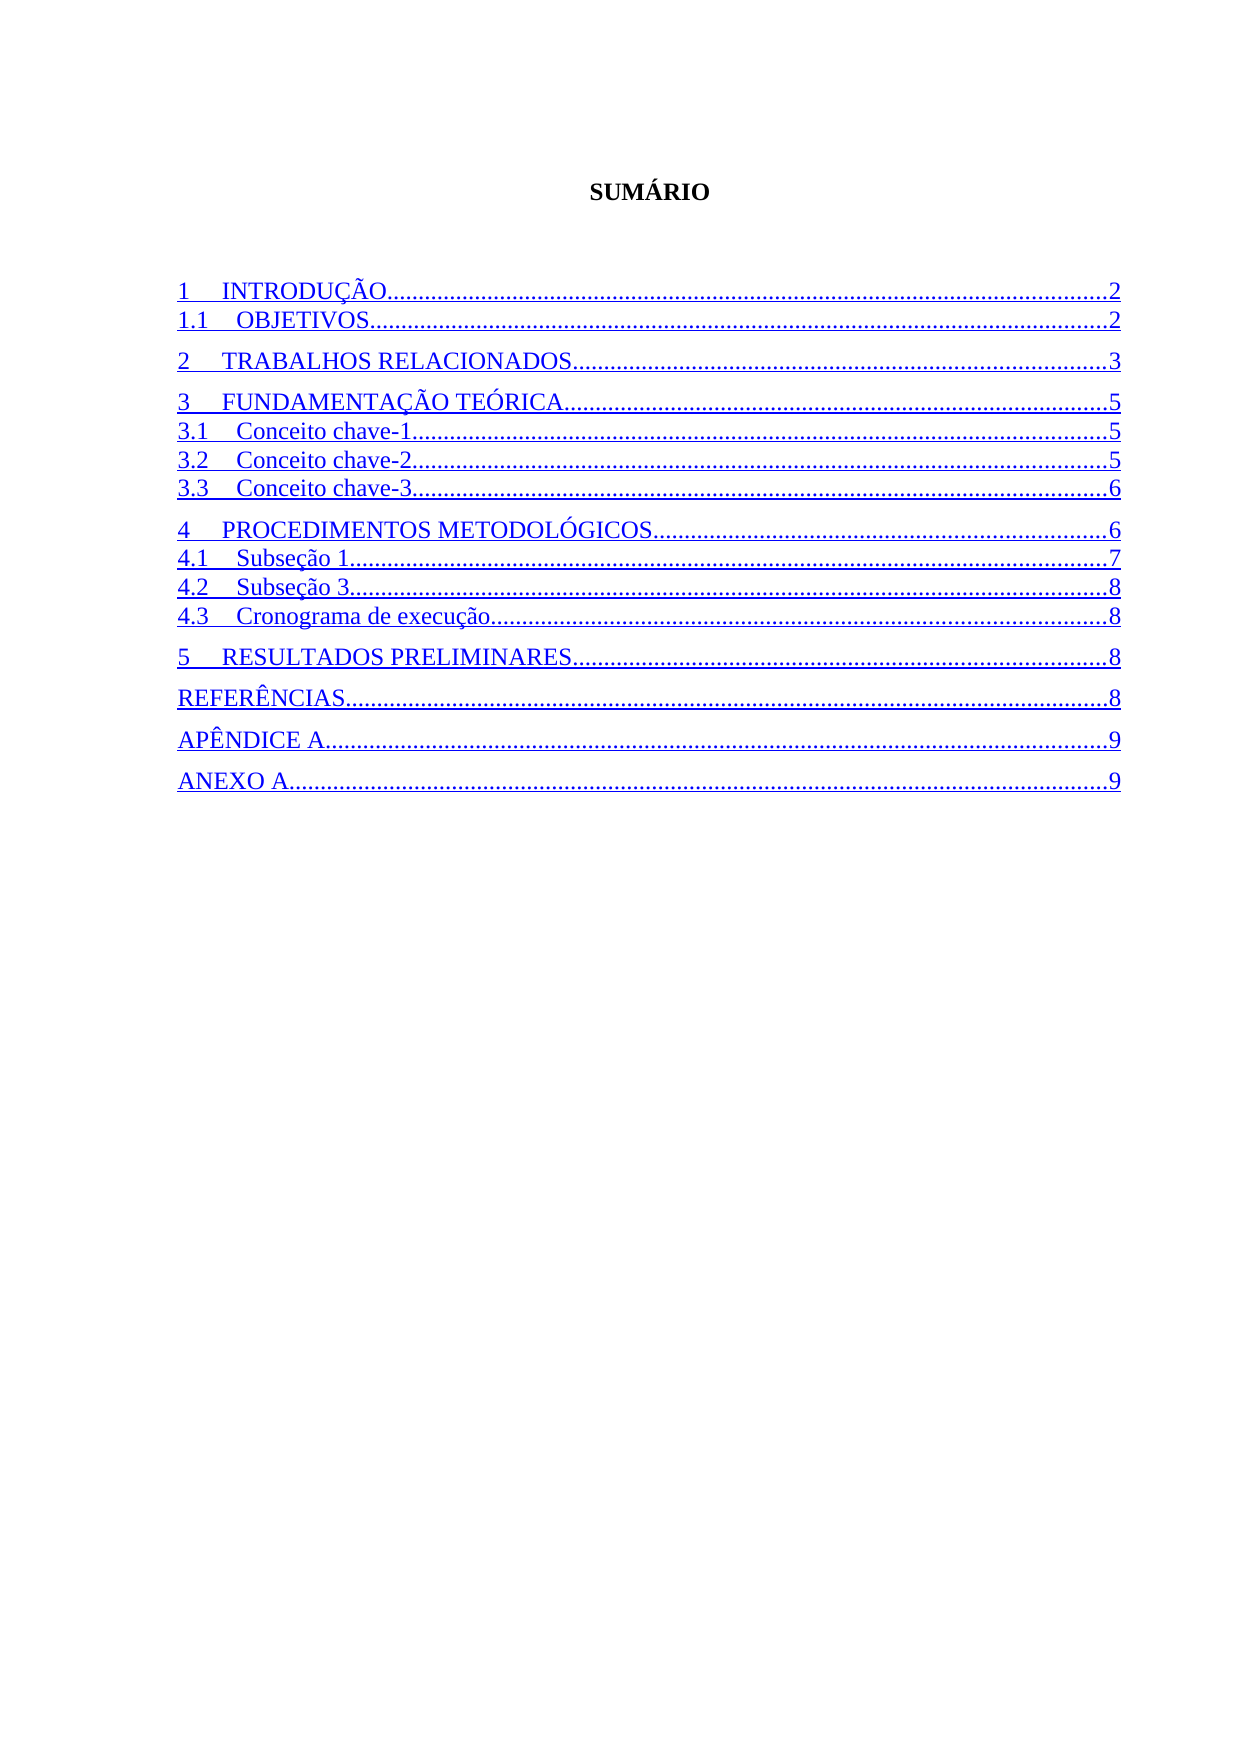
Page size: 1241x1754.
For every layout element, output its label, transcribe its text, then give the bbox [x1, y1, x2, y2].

text 3.2 Conceito chave-2 5 [177, 445, 1122, 473]
text ANEXO A 9 [177, 766, 1122, 795]
text 4.1 Subseção 1 7 [177, 543, 1122, 572]
text 3 FUNDAMENTAÇÃO TEÓRICA 5 [177, 387, 1122, 416]
text 3.3 Conceito chave-3 6 [177, 473, 1122, 502]
text 4.3 Cronograma de execução 8 [177, 601, 1122, 630]
text 1.1 OBJETIVOS 2 [177, 305, 1122, 333]
text 5 RESULTADOS PRELIMINARES 8 [177, 642, 1122, 671]
text 1 INTRODUÇÃO 2 [177, 276, 1122, 305]
text 4 PROCEDIMENTOS METODOLÓGICOS 6 [177, 515, 1122, 543]
text 4.2 Subseção 3 8 [177, 572, 1122, 601]
text 2 TRABALHOS RELACIONADOS 3 [177, 346, 1122, 375]
text APÊNDICE A 9 [177, 725, 1122, 753]
text SUMÁRIO [177, 177, 1122, 206]
text 3.1 Conceito chave-1 5 [177, 416, 1122, 445]
text REFERÊNCIAS 8 [177, 683, 1122, 712]
